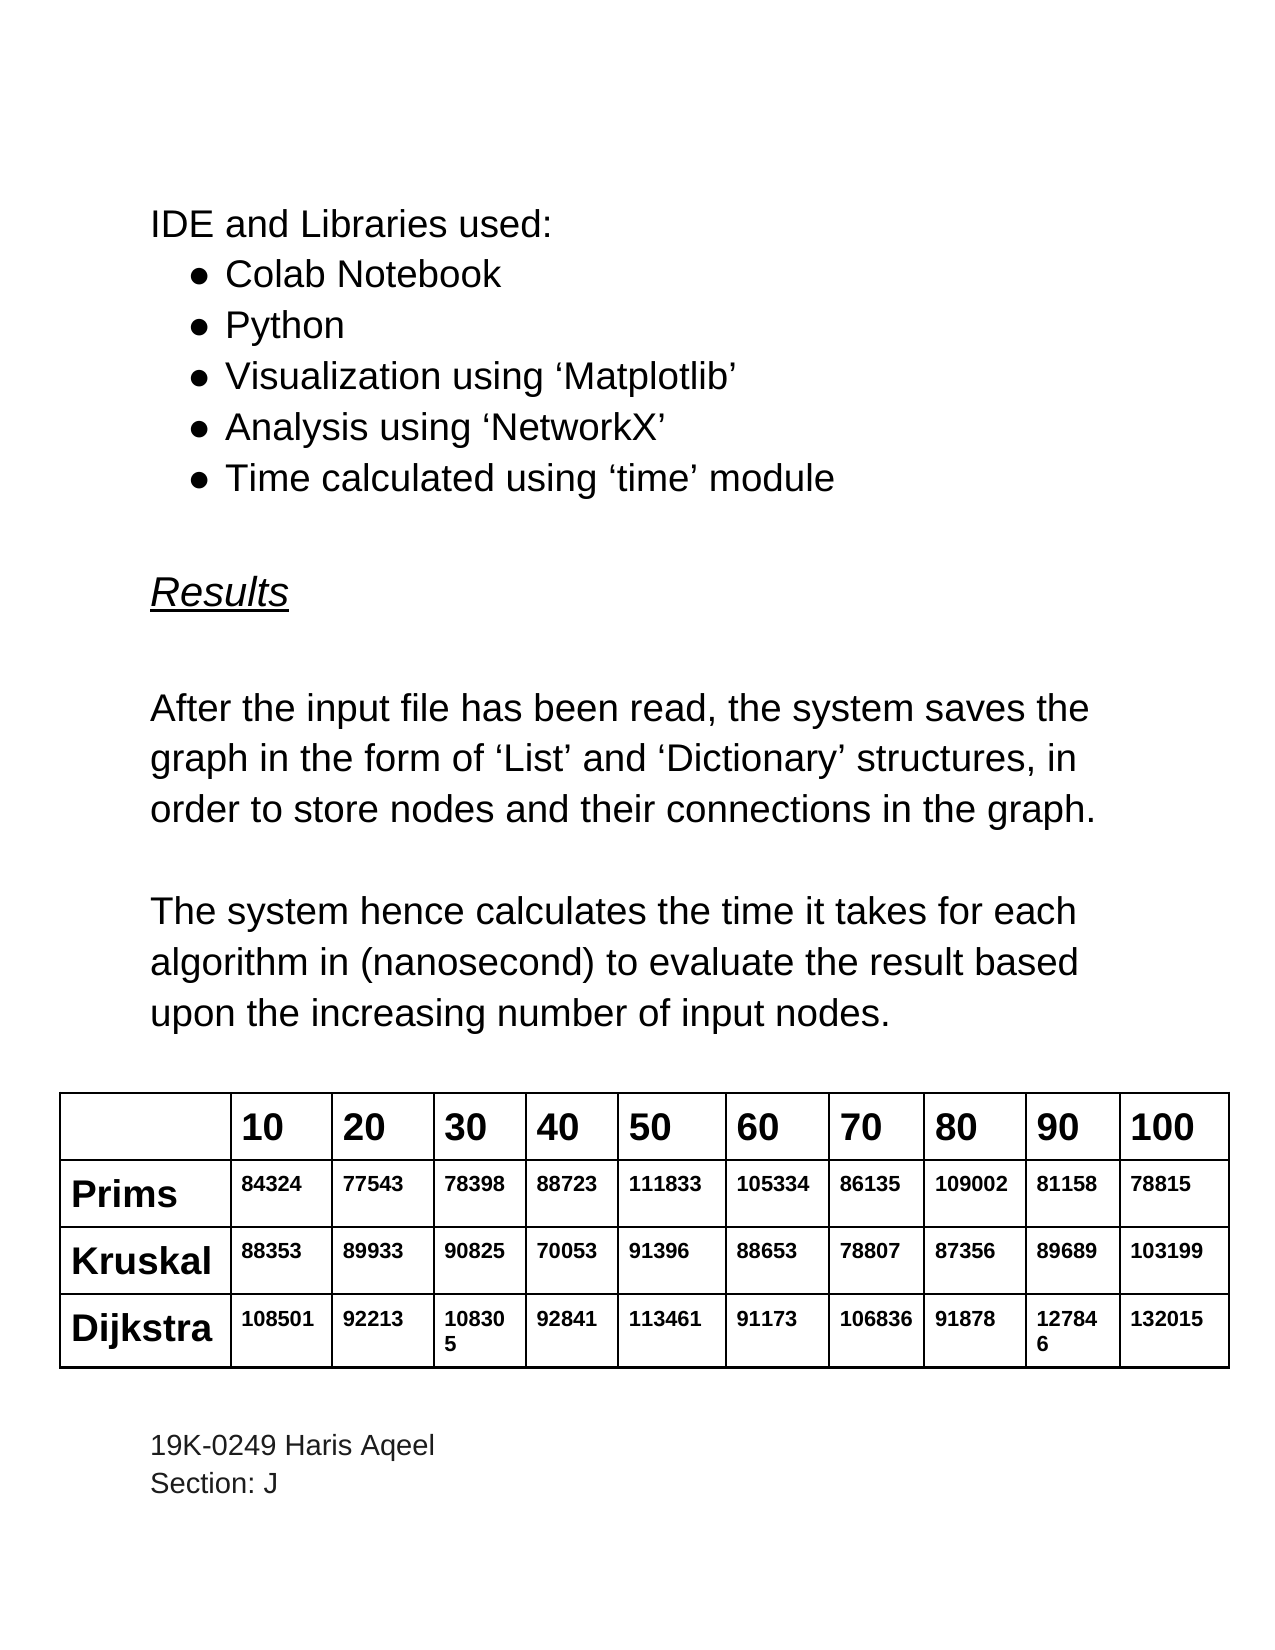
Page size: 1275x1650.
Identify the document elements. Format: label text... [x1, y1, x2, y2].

list Analysis using ‘NetworkX’ [187, 404, 1125, 448]
table_cell 108501 [232, 1295, 331, 1366]
text Results [150, 568, 1125, 616]
table_cell Kruskal [61, 1228, 230, 1293]
list Time calculated using ‘time’ module [187, 455, 1125, 499]
table_cell 132015 [1121, 1295, 1228, 1366]
table_header 10 [232, 1094, 331, 1159]
list Python [187, 302, 1125, 347]
table_cell 78398 [435, 1161, 525, 1226]
text After the input file has been read, the system saves the graph in the form of ‘List’ and ‘Dictionary’ structures, in order to store nodes and their connections in the graph. [150, 685, 1125, 831]
table_cell 127846 [1027, 1295, 1119, 1366]
table_header 60 [727, 1094, 828, 1159]
table_cell Dijkstra [61, 1295, 230, 1366]
table_cell 90825 [435, 1228, 525, 1293]
table_cell 89689 [1027, 1228, 1119, 1293]
table_cell 89933 [333, 1228, 433, 1293]
table_cell 86135 [830, 1161, 923, 1226]
table_cell 88723 [527, 1161, 617, 1226]
table_cell 81158 [1027, 1161, 1119, 1226]
table_cell 113461 [619, 1295, 725, 1366]
table_header 90 [1027, 1094, 1119, 1159]
table_header 100 [1121, 1094, 1228, 1159]
table_cell 88353 [232, 1228, 331, 1293]
text The system hence calculates the time it takes for each algorithm in (nanosecond) to evaluate the result based upon the increasing number of input nodes. [150, 888, 1125, 1034]
table_cell 78807 [830, 1228, 923, 1293]
table_cell 70053 [527, 1228, 617, 1293]
table_cell 91173 [727, 1295, 828, 1366]
table_cell 111833 [619, 1161, 725, 1226]
table_header 30 [435, 1094, 525, 1159]
table_cell 91878 [925, 1295, 1025, 1366]
table_cell 108305 [435, 1295, 525, 1366]
list Visualization using ‘Matplotlib’ [187, 353, 1125, 398]
table_cell 109002 [925, 1161, 1025, 1226]
table_header 50 [619, 1094, 725, 1159]
table_header 20 [333, 1094, 433, 1159]
table_cell 87356 [925, 1228, 1025, 1293]
table_cell 105334 [727, 1161, 828, 1226]
table_cell 92841 [527, 1295, 617, 1366]
table_cell 88653 [727, 1228, 828, 1293]
table_cell 77543 [333, 1161, 433, 1226]
table_cell 106836 [830, 1295, 923, 1366]
table_header 40 [527, 1094, 617, 1159]
table_cell Prims [61, 1161, 230, 1226]
table_header 80 [925, 1094, 1025, 1159]
table_header [61, 1094, 230, 1159]
list Colab Notebook [187, 252, 1125, 296]
table_header 70 [830, 1094, 923, 1159]
table_cell 92213 [333, 1295, 433, 1366]
table_cell 84324 [232, 1161, 331, 1226]
table_cell 91396 [619, 1228, 725, 1293]
text IDE and Libraries used: [150, 201, 1125, 245]
table_cell 78815 [1121, 1161, 1228, 1226]
table_cell 103199 [1121, 1228, 1228, 1293]
